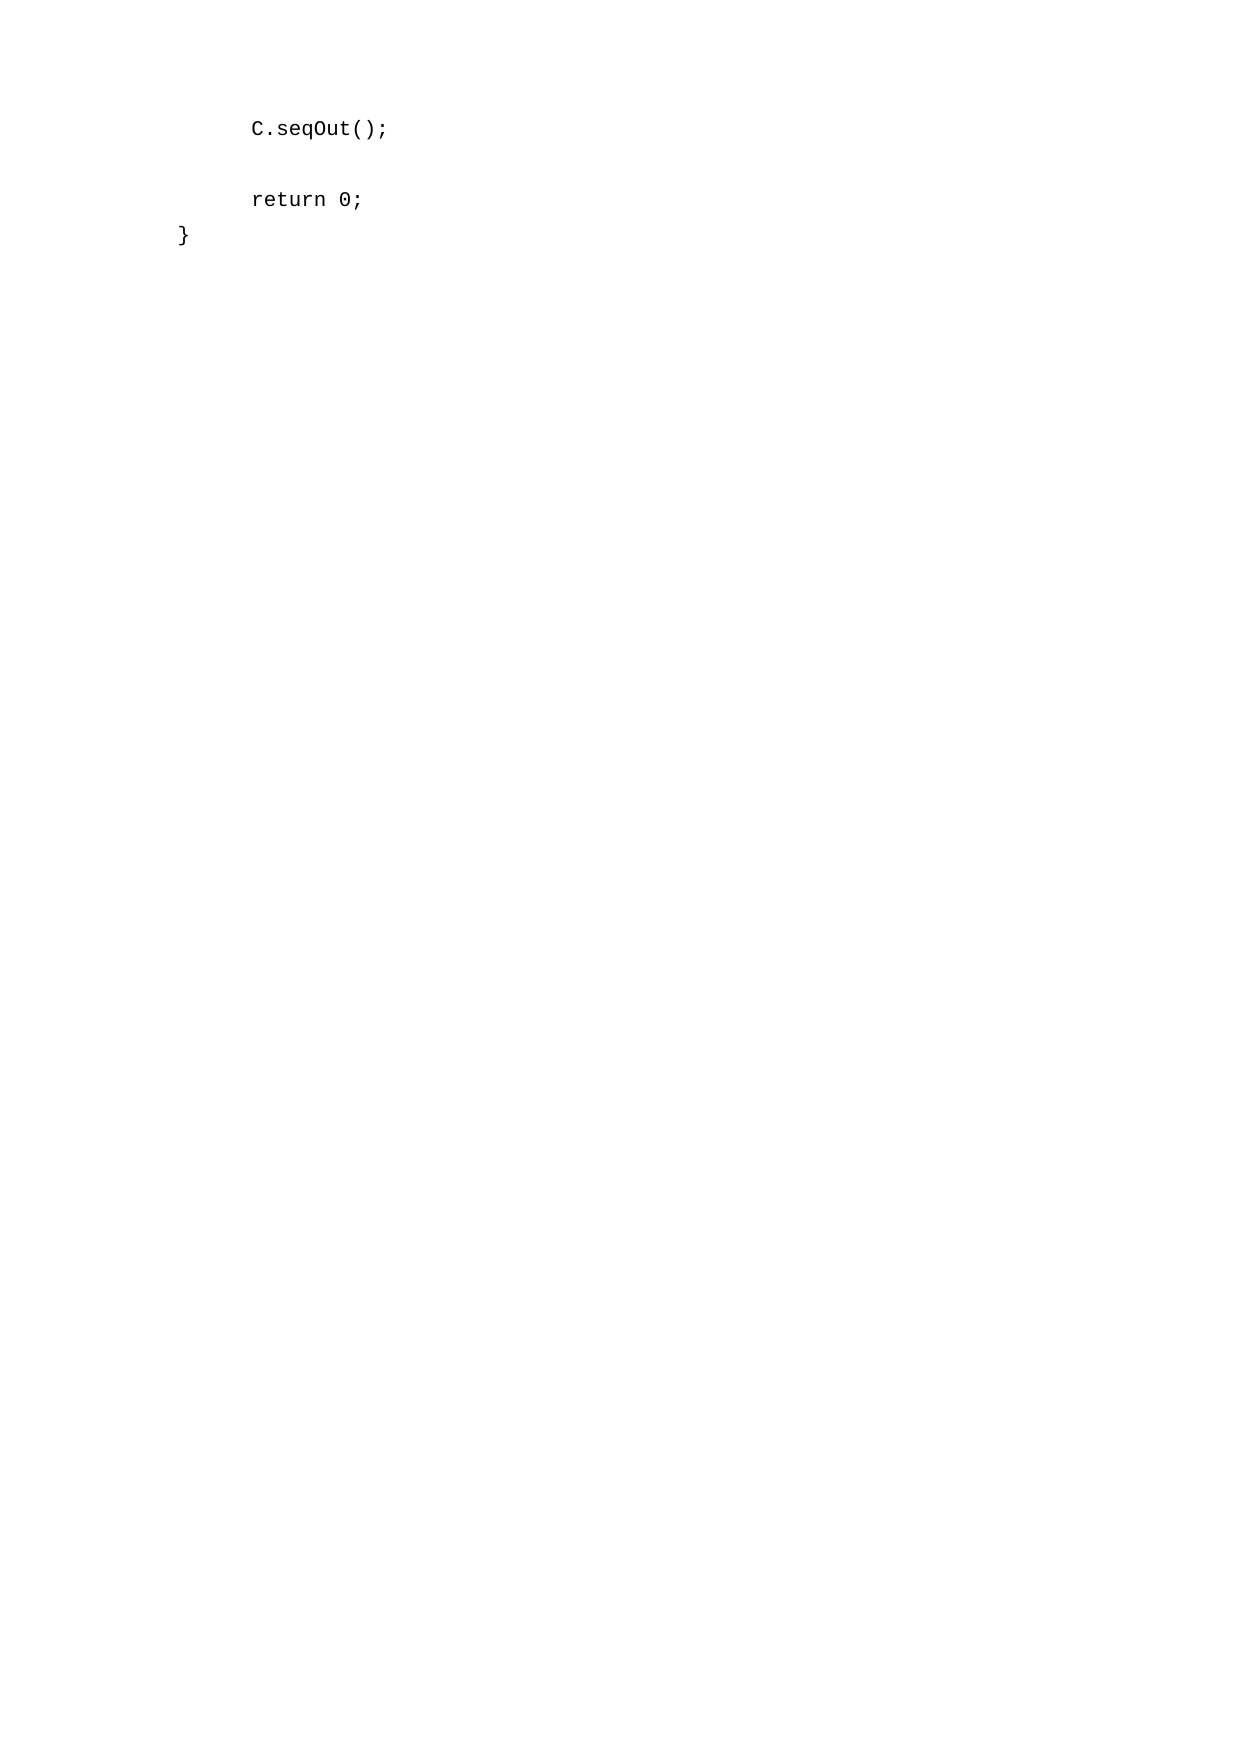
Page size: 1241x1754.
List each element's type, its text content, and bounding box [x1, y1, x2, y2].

text C.seqOut(); [177, 118, 1181, 142]
text return 0; [177, 189, 1181, 213]
text } [177, 224, 1181, 248]
